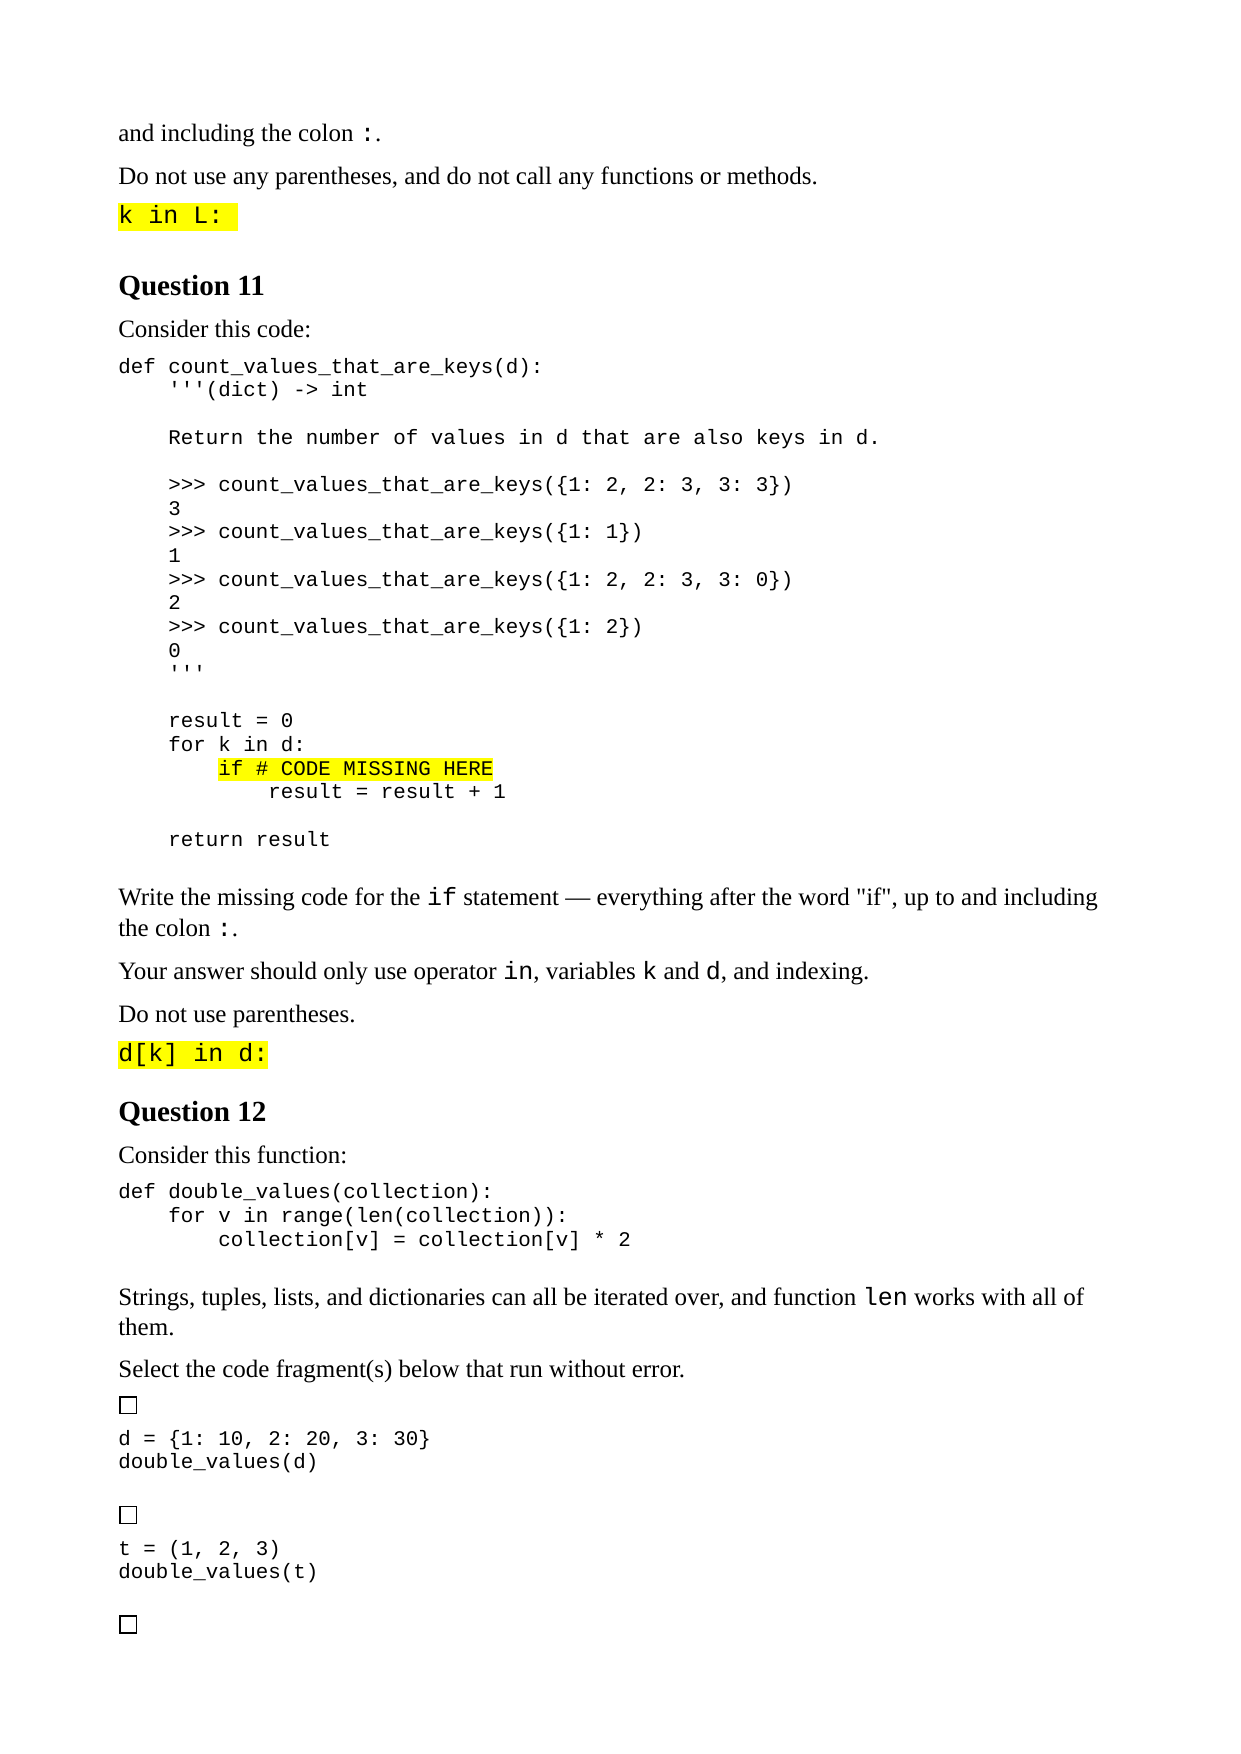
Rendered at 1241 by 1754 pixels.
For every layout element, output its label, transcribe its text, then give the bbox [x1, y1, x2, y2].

text d[k] in d: [118, 1041, 1122, 1069]
text >>> count_values_that_are_keys({1: 2, 2: 3, 3: 3}) [118, 474, 1122, 498]
text 2 [118, 592, 1122, 616]
text ''' [118, 663, 1122, 687]
text 3 [118, 498, 1122, 521]
text >>> count_values_that_are_keys({1: 2, 2: 3, 3: 0}) [118, 569, 1122, 592]
text def double_values(collection): [118, 1181, 1122, 1205]
text Consider this code: [118, 314, 1122, 343]
text def count_values_that_are_keys(d): [118, 356, 1122, 379]
text d = {1: 10, 2: 20, 3: 30} [118, 1428, 1122, 1452]
text result = 0 [118, 711, 1122, 734]
text for k in d: [118, 734, 1122, 758]
text Do not use parentheses. [118, 999, 1122, 1028]
text result = result + 1 [118, 781, 1122, 805]
text and including the colon :. [118, 118, 1122, 149]
text Return the number of values in d that are also keys in d. [118, 427, 1122, 450]
text >>> count_values_that_are_keys({1: 1}) [118, 521, 1122, 545]
text if # CODE MISSING HERE [118, 758, 1122, 781]
text return result [118, 829, 1122, 852]
text 1 [118, 545, 1122, 569]
text double_values(d) [118, 1452, 1122, 1475]
subtitle Question 12 [118, 1094, 1122, 1127]
text 0 [118, 639, 1122, 663]
text t = (1, 2, 3) [118, 1538, 1122, 1561]
text Do not use any parentheses, and do not call any functions or methods. [118, 161, 1122, 190]
text k in L: [118, 203, 1122, 231]
text Strings, tuples, lists, and dictionaries can all be iterated over, and function len works with all of them. [118, 1282, 1122, 1341]
text Write the missing code for the if statement — everything after the word "if", up to and including the colon :. [118, 882, 1122, 943]
text '''(dict) -> int [118, 379, 1122, 403]
text collection[v] = collection[v] * 2 [118, 1228, 1122, 1252]
subtitle Question 11 [118, 268, 1122, 302]
text >>> count_values_that_are_keys({1: 2}) [118, 616, 1122, 639]
text double_values(t) [118, 1561, 1122, 1585]
text Select the code fragment(s) below that run without error. [118, 1354, 1122, 1382]
text Your answer should only use operator in, variables k and d, and indexing. [118, 956, 1122, 987]
text for v in range(len(collection)): [118, 1205, 1122, 1228]
text Consider this function: [118, 1140, 1122, 1169]
